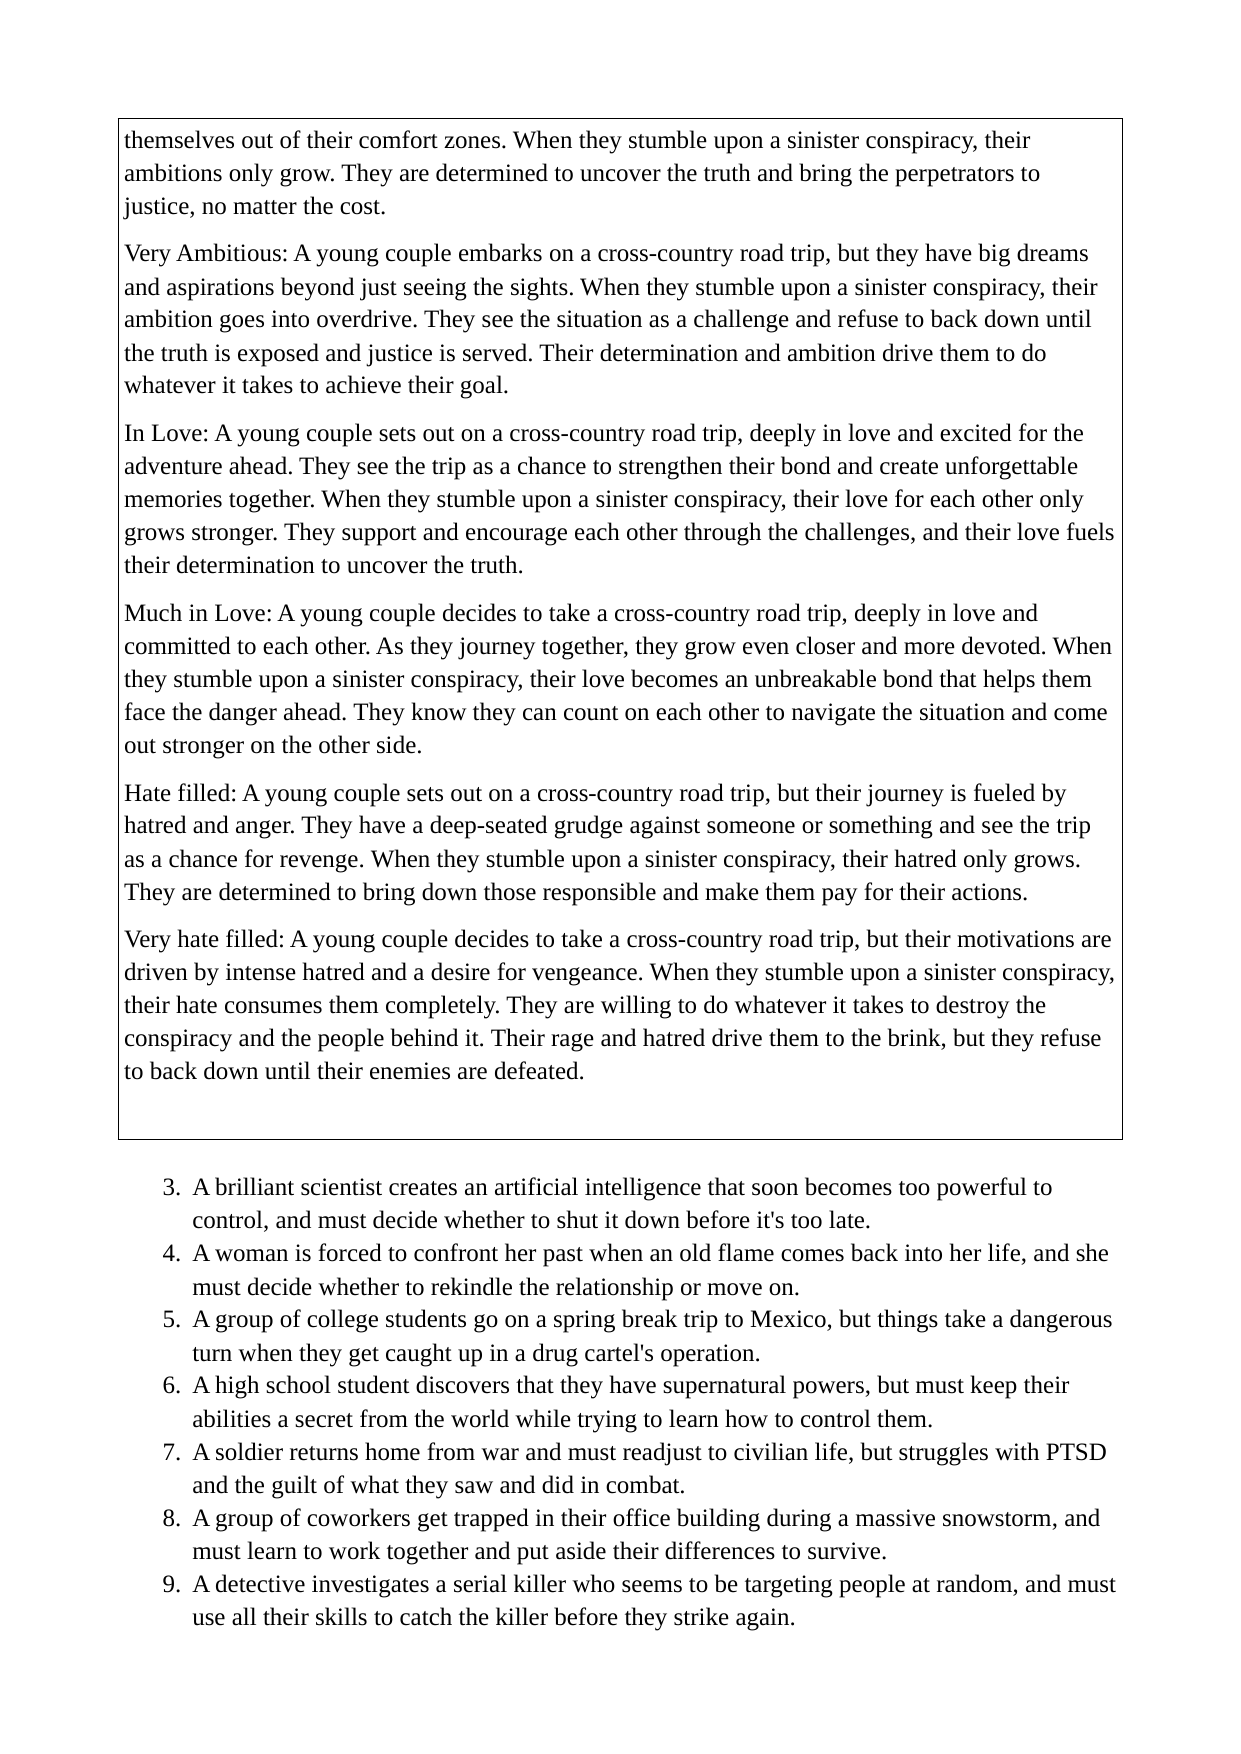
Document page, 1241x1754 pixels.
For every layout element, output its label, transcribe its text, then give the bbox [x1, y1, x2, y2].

list A soldier returns home from war and must readjust to civilian life, but struggles with PTSD and the guilt of what they saw and did in combat. [162, 1437, 1122, 1498]
table_header themselves out of their comfort zones. When they stumble upon a sinister conspiracy, their ambitions only grow. They are determined to uncover the truth and bring the perpetrators to justice, no matter the cost. Very Ambitious: A young couple embarks on a cross-country road trip, but they have big dreams and aspirations beyond just seeing the sights. When they stumble upon a sinister conspiracy, their ambition goes into overdrive. They see the situation as a challenge and refuse to back down until the truth is exposed and justice is served. Their determination and ambition drive them to do whatever it takes to achieve their goal. In Love: A young couple sets out on a cross-country road trip, deeply in love and excited for the adventure ahead. They see the trip as a chance to strengthen their bond and create unforgettable memories together. When they stumble upon a sinister conspiracy, their love for each other only grows stronger. They support and encourage each other through the challenges, and their love fuels their determination to uncover the truth. Much in Love: A young couple decides to take a cross-country road trip, deeply in love and committed to each other. As they journey together, they grow even closer and more devoted. When they stumble upon a sinister conspiracy, their love becomes an unbreakable bond that helps them face the danger ahead. They know they can count on each other to navigate the situation and come out stronger on the other side. Hate filled: A young couple sets out on a cross-country road trip, but their journey is fueled by hatred and anger. They have a deep-seated grudge against someone or something and see the trip as a chance for revenge. When they stumble upon a sinister conspiracy, their hatred only grows. They are determined to bring down those responsible and make them pay for their actions. Very hate filled: A young couple decides to take a cross-country road trip, but their motivations are driven by intense hatred and a desire for vengeance. When they stumble upon a sinister conspiracy, their hate consumes them completely. They are willing to do whatever it takes to destroy the conspiracy and the people behind it. Their rage and hatred drive them to the brink, but they refuse to back down until their enemies are defeated. [119, 119, 1122, 1138]
list A group of college students go on a spring break trip to Mexico, but things take a dangerous turn when they get caught up in a drug cartel's operation. [162, 1304, 1122, 1366]
list A group of coworkers get trapped in their office building during a massive snowstorm, and must learn to work together and put aside their differences to survive. [162, 1503, 1122, 1564]
list A woman is forced to confront her past when an old flame comes back into her life, and she must decide whether to rekindle the relationship or move on. [162, 1238, 1122, 1300]
list A detective investigates a serial killer who seems to be targeting people at random, and must use all their skills to catch the killer before they strike again. [162, 1569, 1122, 1631]
list A high school student discovers that they have supernatural powers, but must keep their abilities a secret from the world while trying to learn how to control them. [162, 1371, 1122, 1432]
list A brilliant scientist creates an artificial intelligence that soon becomes too powerful to control, and must decide whether to shut it down before it's too late. [162, 1172, 1122, 1234]
